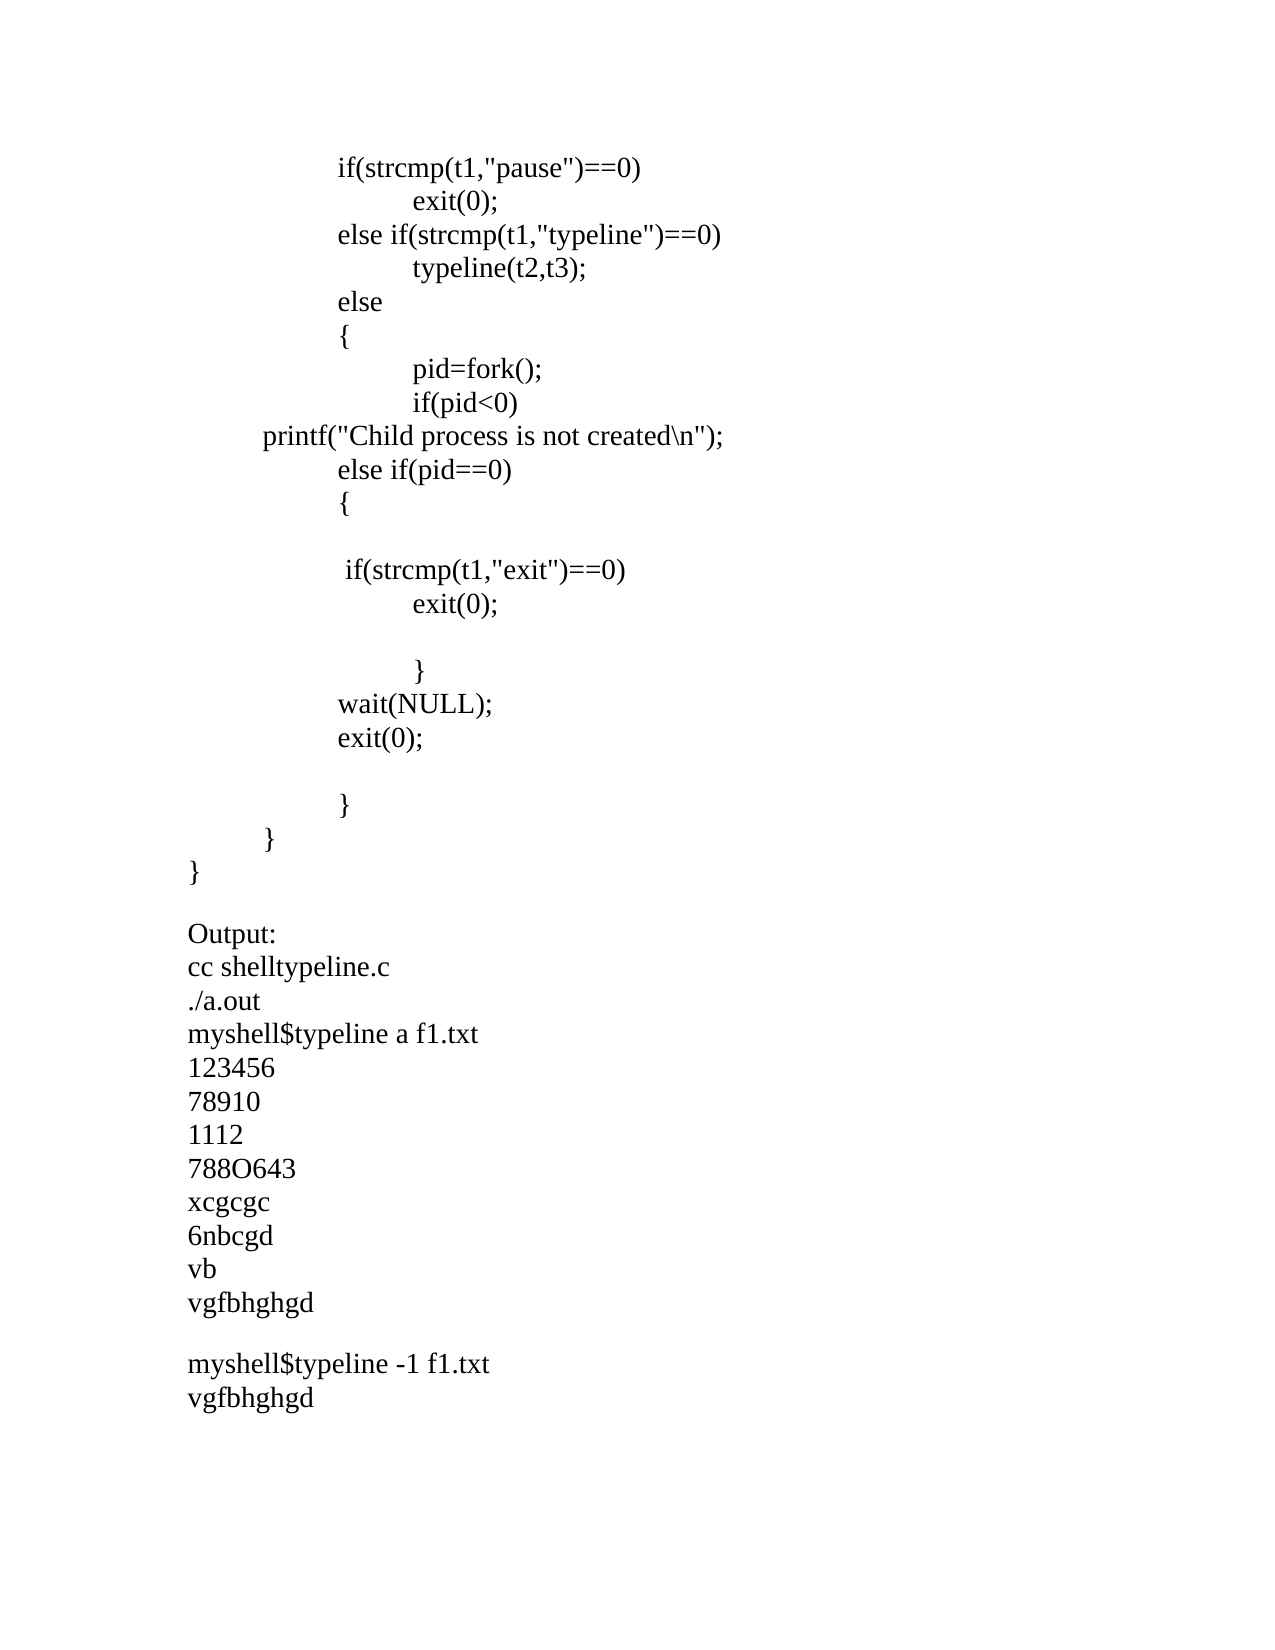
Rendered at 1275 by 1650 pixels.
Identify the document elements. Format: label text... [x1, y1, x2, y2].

text else [187, 284, 1087, 318]
text vgfbhghgd [187, 1380, 1087, 1413]
text { [187, 485, 1087, 519]
text 6nbcgd [187, 1218, 1087, 1251]
text 788O643 [187, 1151, 1087, 1184]
text wait(NULL); [187, 687, 1087, 720]
text } [187, 787, 1087, 821]
text 78910 [187, 1084, 1087, 1117]
text if(pid<0) [187, 385, 1087, 418]
text if(strcmp(t1,"pause")==0) [187, 150, 1087, 183]
text } [187, 821, 1087, 854]
text exit(0); [187, 183, 1087, 217]
text 123456 [187, 1050, 1087, 1084]
text vb [187, 1251, 1087, 1285]
text { [187, 318, 1087, 351]
text exit(0); [187, 586, 1087, 619]
text else if(pid==0) [187, 452, 1087, 485]
text typeline(t2,t3); [187, 251, 1087, 284]
text Output: [187, 916, 1087, 949]
text if(strcmp(t1,"exit")==0) [187, 552, 1087, 586]
text vgfbhghgd [187, 1285, 1087, 1318]
text pid=fork(); [187, 351, 1087, 385]
text else if(strcmp(t1,"typeline")==0) [187, 217, 1087, 251]
text } [187, 653, 1087, 687]
text myshell$typeline a f1.txt [187, 1017, 1087, 1050]
text ./a.out [187, 983, 1087, 1017]
text } [187, 854, 1087, 888]
text 1112 [187, 1117, 1087, 1151]
text cc shelltypeline.c [187, 949, 1087, 983]
text xcgcgc [187, 1184, 1087, 1218]
text myshell$typeline -1 f1.txt [187, 1346, 1087, 1380]
text exit(0); [187, 720, 1087, 754]
text printf("Child process is not created\n"); [187, 418, 1087, 452]
